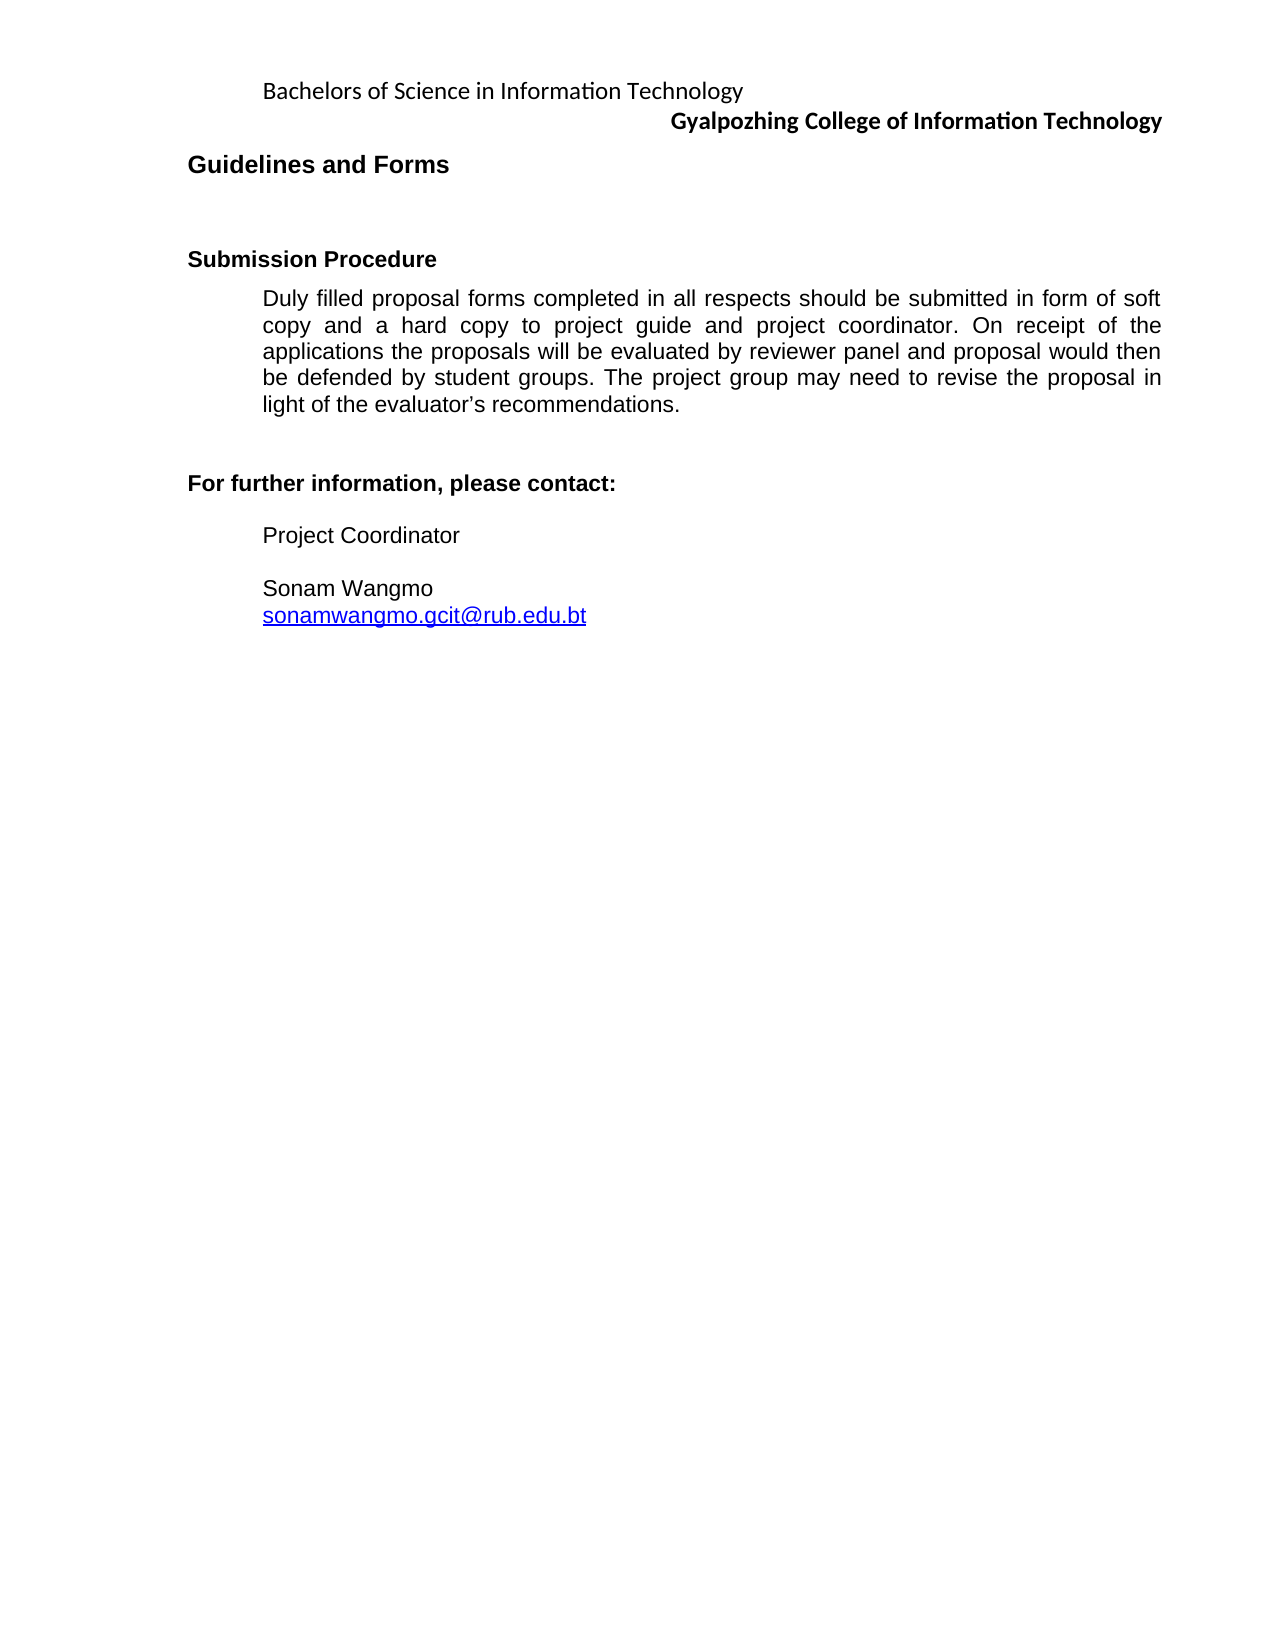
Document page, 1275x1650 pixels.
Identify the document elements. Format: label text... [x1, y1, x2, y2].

text For further information, please contact: [187, 470, 1162, 496]
text Guidelines and Forms [187, 150, 1162, 179]
text Sonam Wangmo [262, 575, 1162, 602]
text Submission Procedure [187, 246, 1162, 272]
text sonamwangmo.gcit@rub.edu.bt [187, 602, 1162, 628]
text Duly filled proposal forms completed in all respects should be submitted in form of soft copy and a hard copy to project guide and project coordinator. On receipt of the applications the proposals will be evaluated by reviewer panel and proposal would then be defended by student groups. The project group may need to revise the proposal in light of the evaluator’s recommendations. [262, 285, 1162, 417]
text Project Coordinator [262, 522, 1162, 549]
